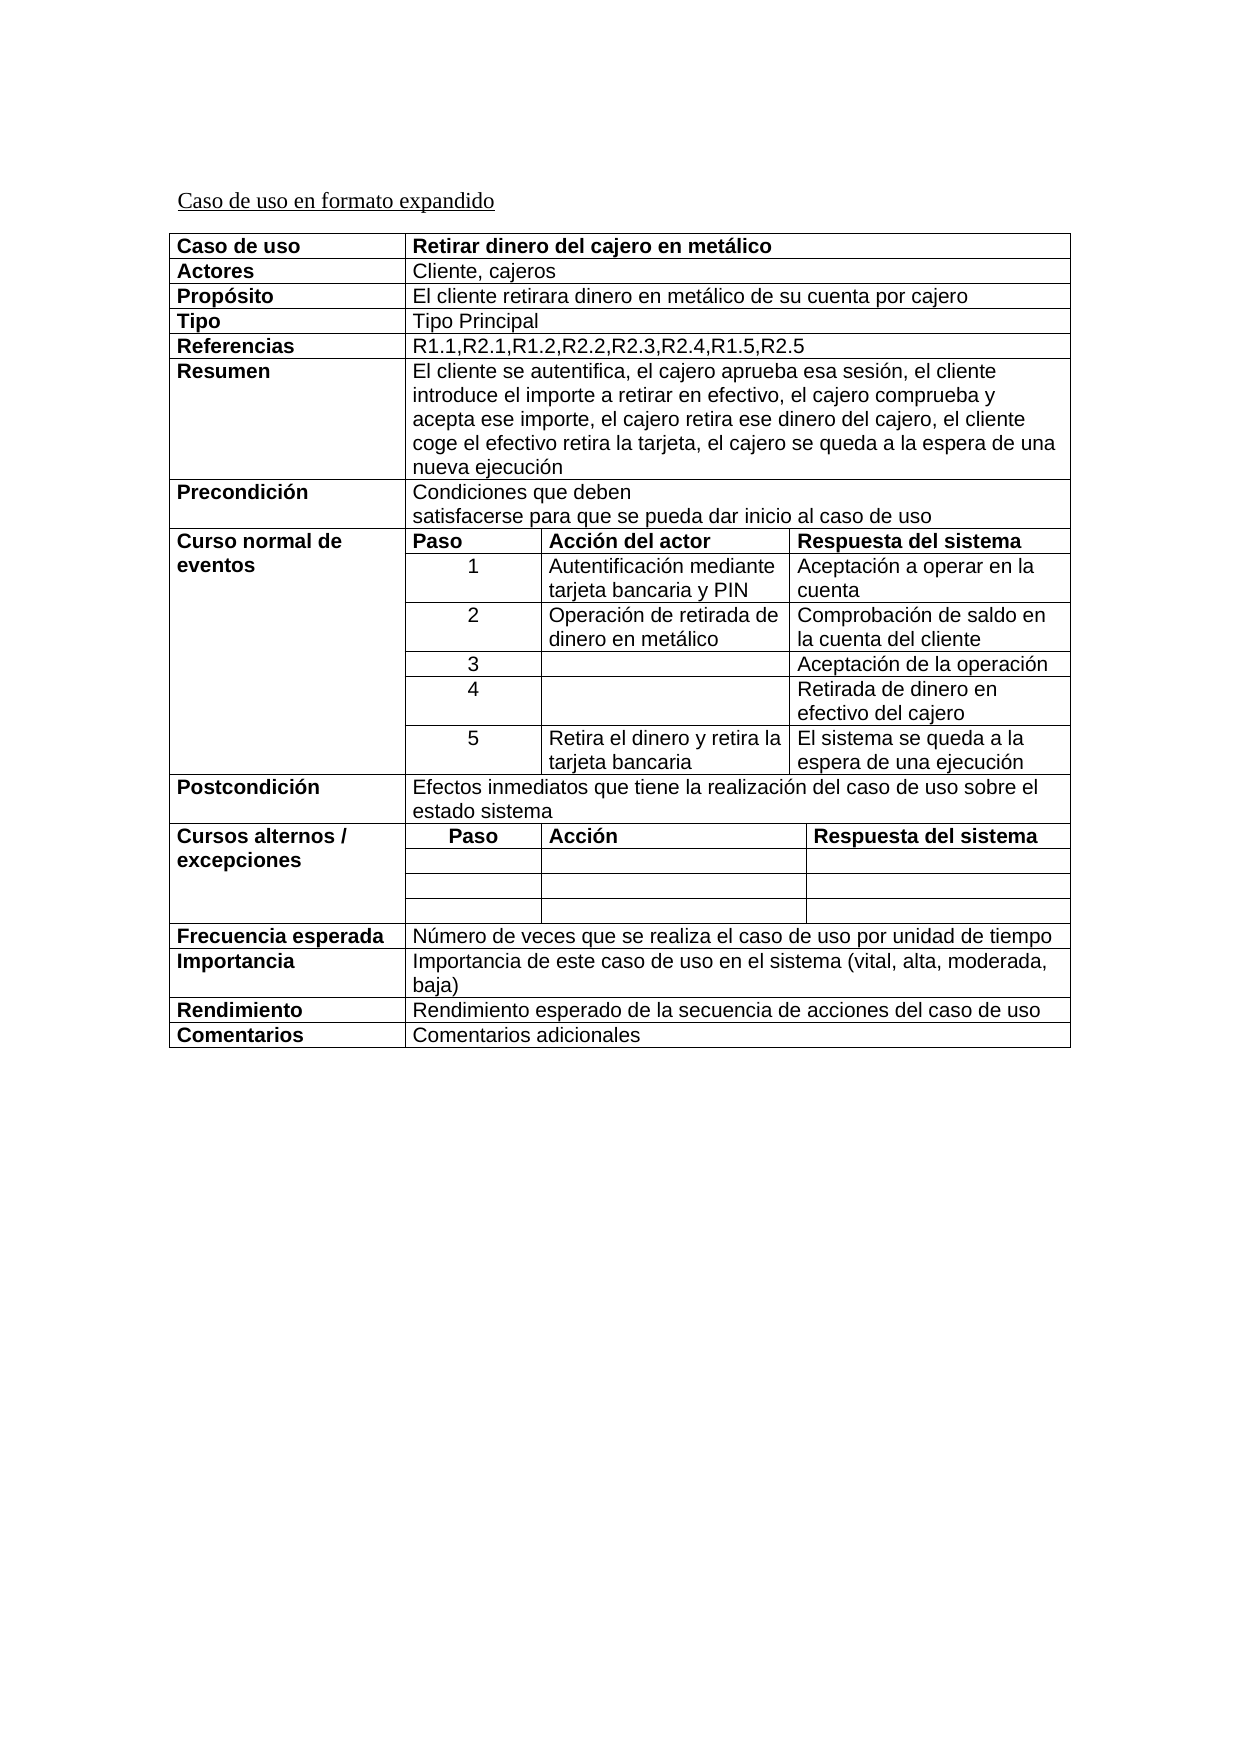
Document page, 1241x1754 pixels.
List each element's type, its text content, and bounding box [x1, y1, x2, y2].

table_cell Operación de retirada de dinero en metálico [542, 603, 789, 651]
table_cell Aceptación a operar en la cuenta [790, 554, 1070, 602]
table_cell Cursos alternos / excepciones [170, 824, 405, 923]
table_cell Comentarios adicionales [406, 1023, 1070, 1047]
table_cell Acción [542, 824, 806, 848]
table_cell Número de veces que se realiza el caso de uso por unidad de tiempo [406, 924, 1070, 948]
table_cell R1.1,R2.1,R1.2,R2.2,R2.3,R2.4,R1.5,R2.5 [406, 334, 1070, 358]
table_cell 5 [406, 726, 541, 774]
table_cell Respuesta del sistema [790, 529, 1070, 553]
table_cell Respuesta del sistema [807, 824, 1070, 848]
table_cell Cliente, cajeros [406, 259, 1070, 283]
table_cell Actores [170, 259, 405, 283]
table_cell [406, 874, 541, 898]
table_cell [542, 652, 789, 676]
table_cell Paso [406, 824, 541, 848]
table_cell Acción del actor [542, 529, 789, 553]
table_header Retirar dinero del cajero en metálico [406, 234, 1070, 258]
table_cell Importancia [170, 949, 405, 997]
table_cell Tipo Principal [406, 309, 1070, 333]
table_cell Efectos inmediatos que tiene la realización del caso de uso sobre el estado sistema [406, 775, 1070, 823]
table_cell El sistema se queda a la espera de una ejecución [790, 726, 1070, 774]
table_cell Comprobación de saldo en la cuenta del cliente [790, 603, 1070, 651]
table_cell [807, 874, 1070, 898]
table_cell [542, 677, 789, 725]
table_header Caso de uso [170, 234, 405, 258]
table_cell 3 [406, 652, 541, 676]
table_cell Rendimiento esperado de la secuencia de acciones del caso de uso [406, 998, 1070, 1022]
table_cell [807, 899, 1070, 923]
table_cell El cliente retirara dinero en metálico de su cuenta por cajero [406, 284, 1070, 308]
table_cell El cliente se autentifica, el cajero aprueba esa sesión, el cliente introduce el importe a retirar en efectivo, el cajero comprueba y acepta ese importe, el cajero retira ese dinero del cajero, el cliente coge el efectivo retira la tarjeta, el cajero se queda a la espera de una nueva ejecución [406, 359, 1070, 479]
table_cell Postcondición [170, 775, 405, 823]
table_cell [406, 849, 541, 873]
text Caso de uso en formato expandido [177, 187, 1063, 213]
table_cell 2 [406, 603, 541, 651]
table_cell [542, 874, 806, 898]
table_cell Precondición [170, 480, 405, 528]
table_cell [542, 899, 806, 923]
table_cell Retirada de dinero en efectivo del cajero [790, 677, 1070, 725]
table_cell Frecuencia esperada [170, 924, 405, 948]
table_cell Condiciones que deben satisfacerse para que se pueda dar inicio al caso de uso [406, 480, 1070, 528]
table_cell Importancia de este caso de uso en el sistema (vital, alta, moderada, baja) [406, 949, 1070, 997]
table_cell Retira el dinero y retira la tarjeta bancaria [542, 726, 789, 774]
table_cell 4 [406, 677, 541, 725]
table_cell Comentarios [170, 1023, 405, 1047]
table_cell Curso normal de eventos [170, 529, 405, 774]
table_cell Autentificación mediante tarjeta bancaria y PIN [542, 554, 789, 602]
table_cell Rendimiento [170, 998, 405, 1022]
table_cell Referencias [170, 334, 405, 358]
table_cell [807, 849, 1070, 873]
table_cell 1 [406, 554, 541, 602]
table_cell Aceptación de la operación [790, 652, 1070, 676]
table_cell Paso [406, 529, 541, 553]
table_cell [406, 899, 541, 923]
table_cell Propósito [170, 284, 405, 308]
table_cell Tipo [170, 309, 405, 333]
table_cell Resumen [170, 359, 405, 479]
table_cell [542, 849, 806, 873]
